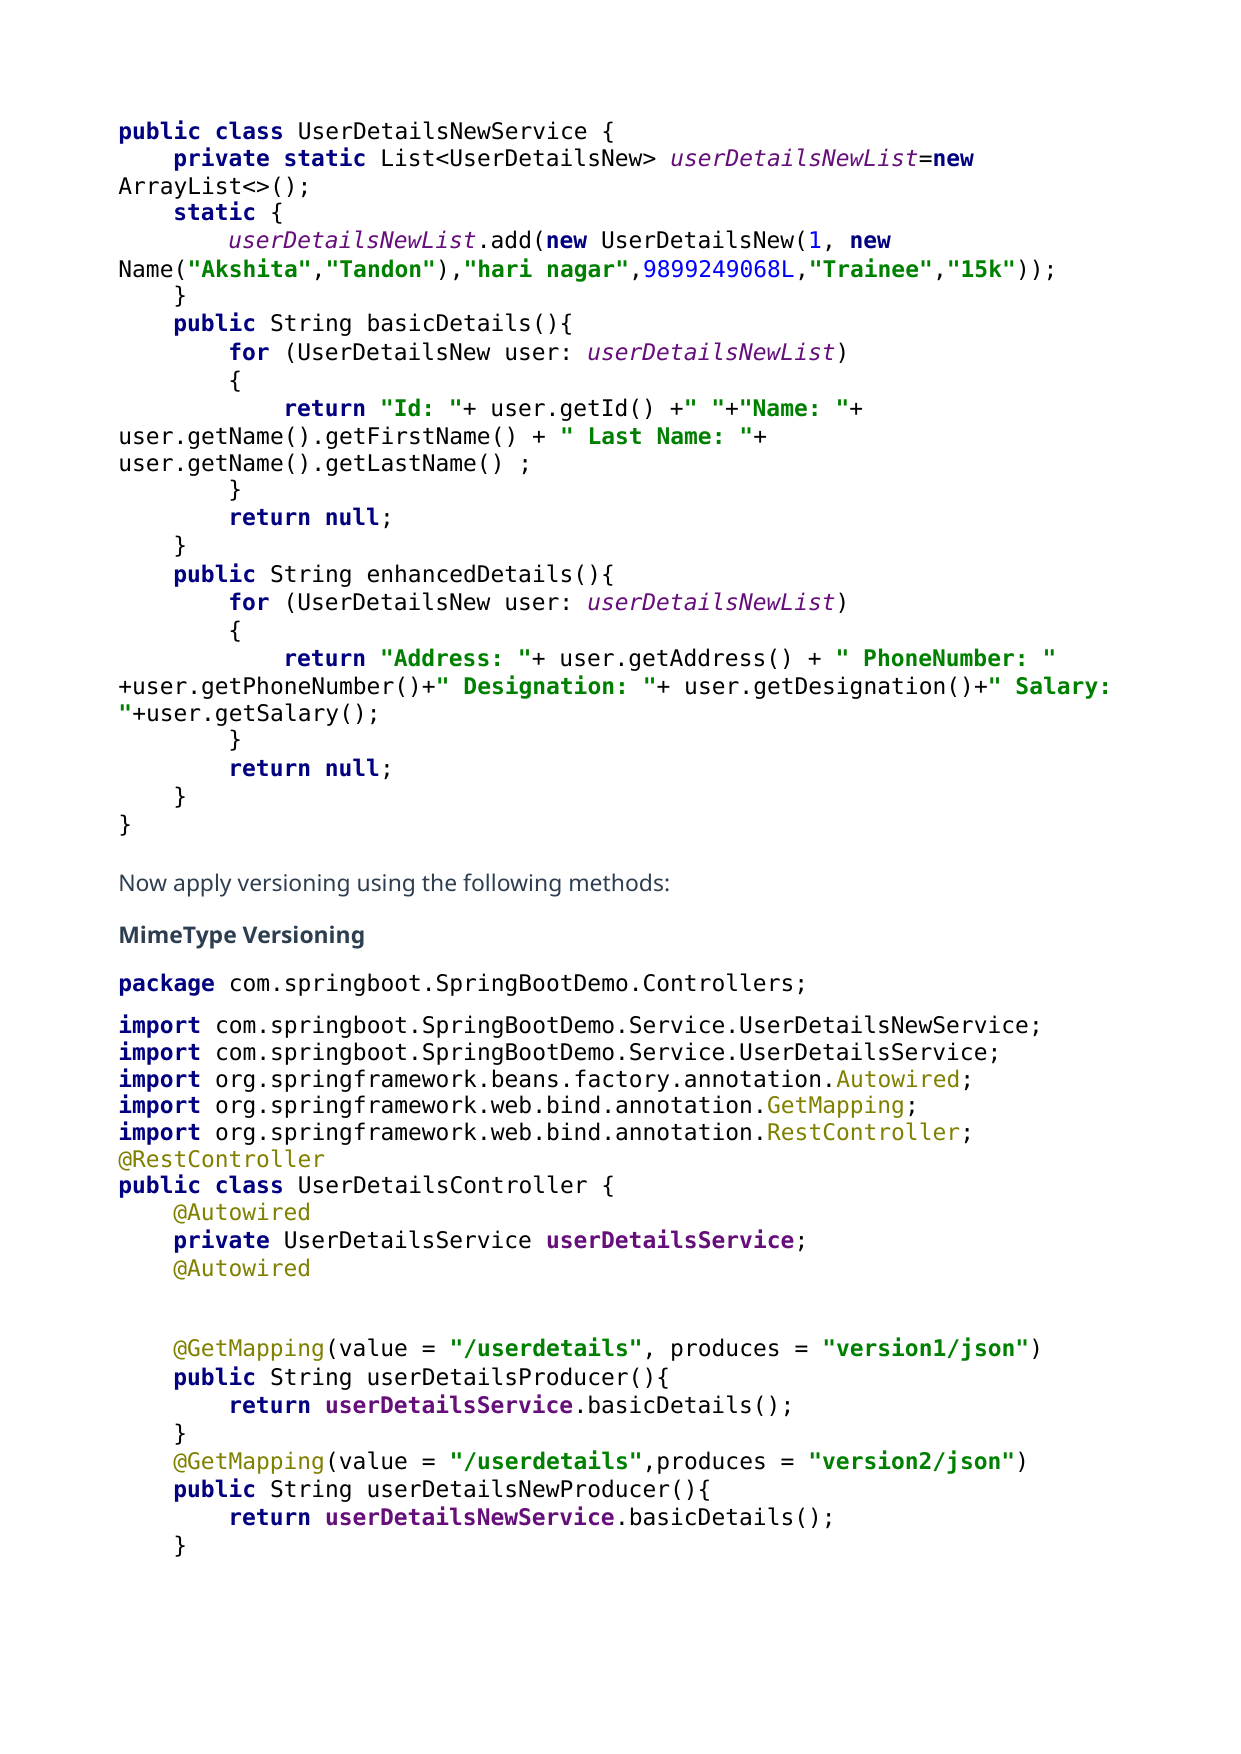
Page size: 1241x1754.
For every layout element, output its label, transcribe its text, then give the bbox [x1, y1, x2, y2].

text } [118, 533, 1122, 561]
text import org.springframework.web.bind.annotation.RestController; [118, 1119, 1122, 1146]
text } [118, 1420, 1122, 1448]
text @GetMapping(value = "/userdetails", produces = "version1/json") [118, 1336, 1122, 1364]
text import com.springboot.SpringBootDemo.Service.UserDetailsService; [118, 1039, 1122, 1066]
text @RestController [118, 1146, 1122, 1173]
text public String basicDetails(){ [118, 311, 1122, 339]
text package com.springboot.SpringBootDemo.Controllers; [118, 970, 1122, 997]
text private static List<UserDetailsNew> userDetailsNewList=new ArrayList<>(); [118, 145, 1122, 199]
text MimeType Versioning [118, 919, 1122, 950]
text public class UserDetailsNewService { [118, 118, 1122, 145]
text private UserDetailsService userDetailsService; [118, 1227, 1122, 1256]
text static { [118, 199, 1122, 228]
text return "Id: "+ user.getId() +" "+"Name: "+ user.getName().getFirstName() + " Last Name: "+ user.getName().getLastName() ; [118, 395, 1122, 476]
text Now apply versioning using the following methods: [118, 867, 1122, 898]
text } [118, 811, 1122, 838]
text import org.springframework.web.bind.annotation.GetMapping; [118, 1093, 1122, 1119]
text } [118, 476, 1122, 504]
text return "Address: "+ user.getAddress() + " PhoneNumber: " +user.getPhoneNumber()+" Designation: "+ user.getDesignation()+" Salary: "+user.getSalary(); [118, 645, 1122, 727]
text public String userDetailsNewProducer(){ [118, 1476, 1122, 1504]
text import org.springframework.beans.factory.annotation.Autowired; [118, 1066, 1122, 1093]
text import com.springboot.SpringBootDemo.Service.UserDetailsNewService; [118, 1013, 1122, 1039]
text } [118, 783, 1122, 811]
text for (UserDetailsNew user: userDetailsNewList) [118, 339, 1122, 367]
text return null; [118, 755, 1122, 783]
text public class UserDetailsController { [118, 1173, 1122, 1199]
text @GetMapping(value = "/userdetails",produces = "version2/json") [118, 1448, 1122, 1476]
text public String enhancedDetails(){ [118, 561, 1122, 589]
text } [118, 1532, 1122, 1561]
text { [118, 367, 1122, 395]
text } [118, 282, 1122, 311]
text for (UserDetailsNew user: userDetailsNewList) [118, 589, 1122, 617]
text @Autowired [118, 1199, 1122, 1227]
text return userDetailsService.basicDetails(); [118, 1392, 1122, 1420]
text { [118, 617, 1122, 645]
text @Autowired [118, 1256, 1122, 1284]
text userDetailsNewList.add(new UserDetailsNew(1, new Name("Akshita","Tandon"),"hari nagar",9899249068L,"Trainee","15k")); [118, 228, 1122, 282]
text return userDetailsNewService.basicDetails(); [118, 1504, 1122, 1532]
text } [118, 727, 1122, 755]
text return null; [118, 504, 1122, 533]
text public String userDetailsProducer(){ [118, 1364, 1122, 1392]
